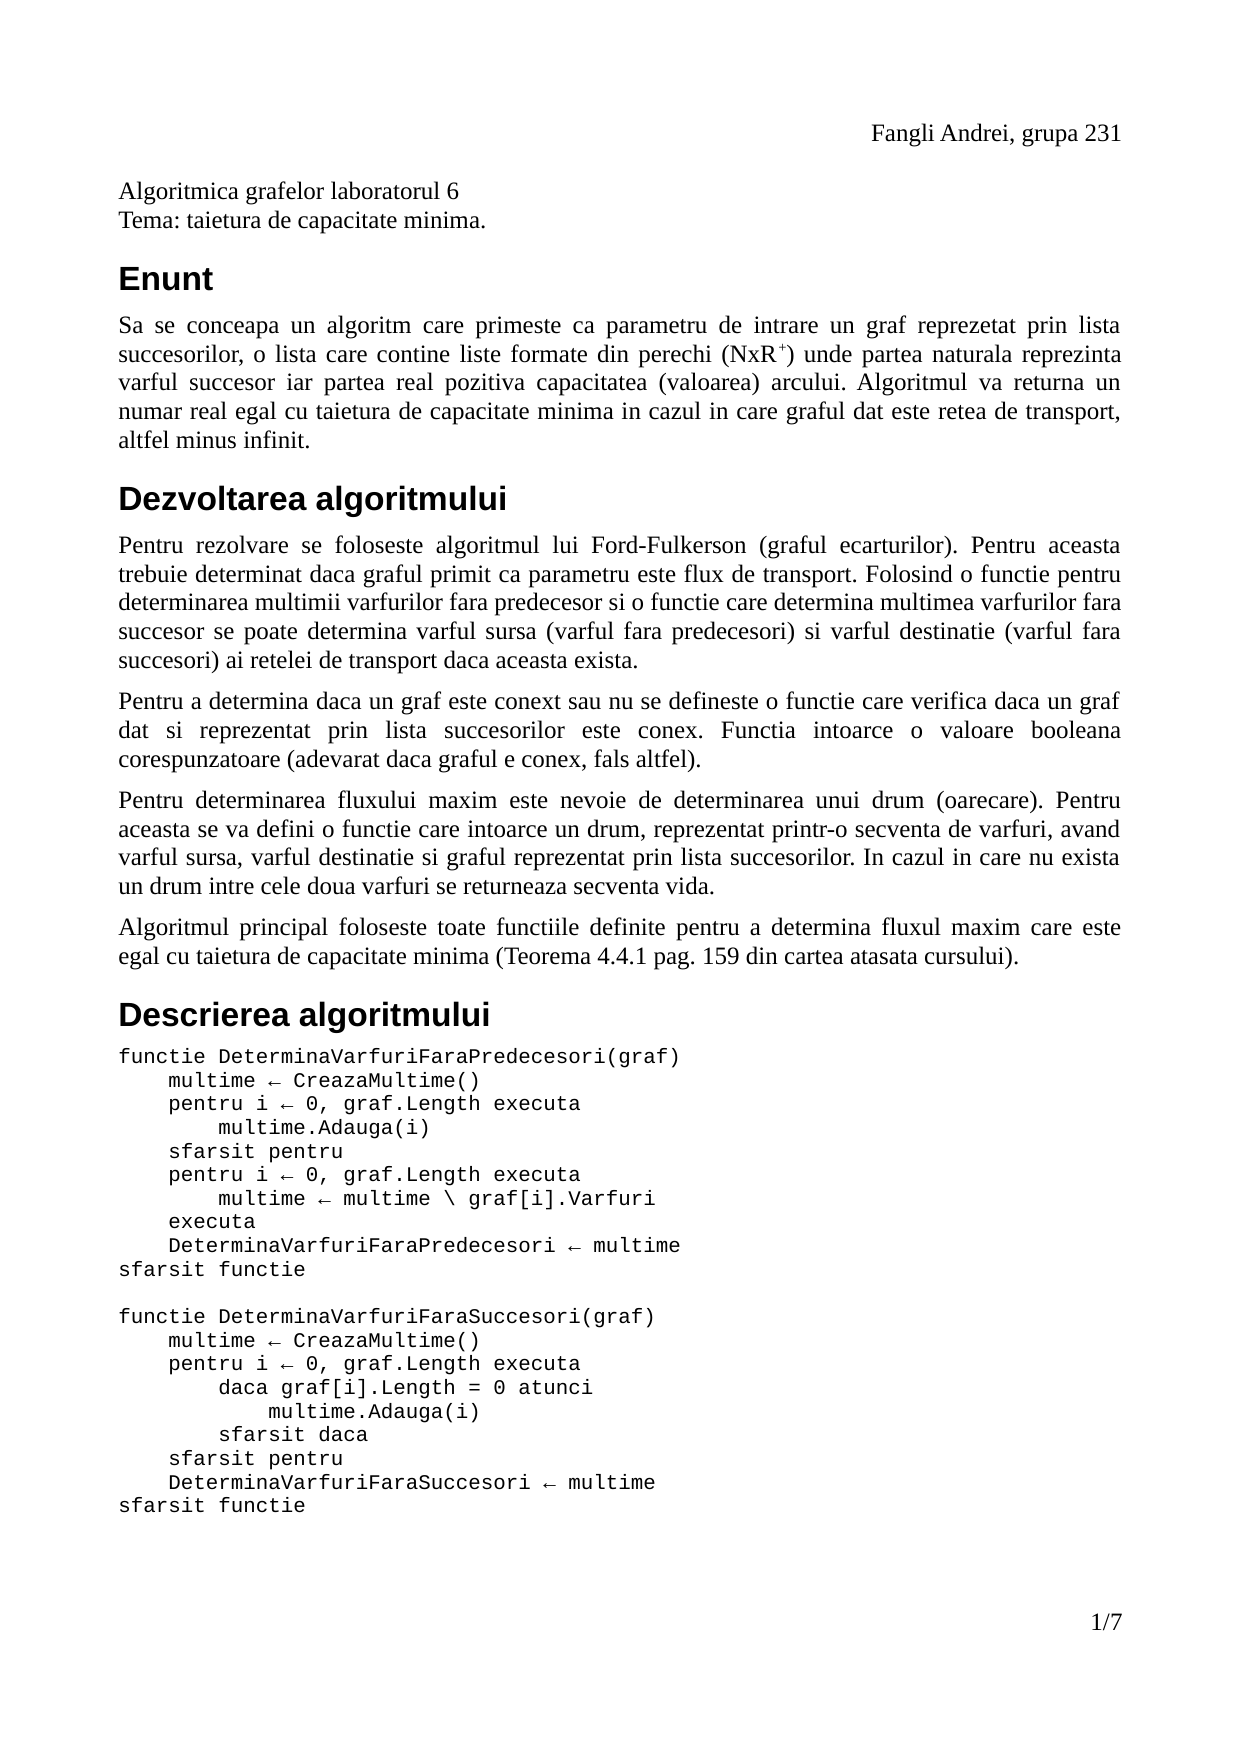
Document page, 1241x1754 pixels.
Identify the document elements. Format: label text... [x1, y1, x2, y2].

text functie DeterminaVarfuriFaraPredecesori(graf) [118, 1046, 1122, 1070]
text Pentru rezolvare se foloseste algoritmul lui Ford-Fulkerson (graful ecarturilor). Pentru aceasta trebuie determinat daca graful primit ca parametru este flux de transport. Folosind o functie pentru determinarea multimii varfurilor fara predecesor si o functie care determina multimea varfurilor fara succesor se poate determina varful sursa (varful fara predecesori) si varful destinatie (varful fara succesori) ai retelei de transport daca aceasta exista. [118, 530, 1122, 674]
text Algoritmica grafelor laboratorul 6 [118, 176, 1122, 205]
text multime ← CreazaMultime() [118, 1070, 1122, 1093]
text executa [118, 1212, 1122, 1235]
subtitle Enunt [118, 259, 1122, 297]
text Sa se conceapa un algoritm care primeste ca parametru de intrare un graf reprezetat prin lista succesorilor, o lista care contine liste formate din perechi (NxR+) unde partea naturala reprezinta varful succesor iar partea real pozitiva capacitatea (valoarea) arcului. Algoritmul va returna un numar real egal cu taietura de capacitate minima in cazul in care graful dat este retea de transport, altfel minus infinit. [118, 310, 1122, 454]
text sfarsit daca [118, 1424, 1122, 1448]
text Pentru determinarea fluxului maxim este nevoie de determinarea unui drum (oarecare). Pentru aceasta se va defini o functie care intoarce un drum, reprezentat printr-o secventa de varfuri, avand varful sursa, varful destinatie si graful reprezentat prin lista succesorilor. In cazul in care nu exista un drum intre cele doua varfuri se returneaza secventa vida. [118, 785, 1122, 900]
text sfarsit pentru [118, 1448, 1122, 1472]
text Algoritmul principal foloseste toate functiile definite pentru a determina fluxul maxim care este egal cu taietura de capacitate minima (Teorema 4.4.1 pag. 159 din cartea atasata cursului). [118, 912, 1122, 970]
text functie DeterminaVarfuriFaraSuccesori(graf) [118, 1306, 1122, 1330]
text DeterminaVarfuriFaraPredecesori ← multime [118, 1235, 1122, 1259]
text daca graf[i].Length = 0 atunci [118, 1377, 1122, 1401]
text pentru i ← 0, graf.Length executa [118, 1353, 1122, 1377]
text sfarsit functie [118, 1495, 1122, 1519]
text DeterminaVarfuriFaraSuccesori ← multime [118, 1472, 1122, 1495]
text sfarsit pentru [118, 1141, 1122, 1164]
text pentru i ← 0, graf.Length executa [118, 1164, 1122, 1188]
text multime.Adauga(i) [118, 1117, 1122, 1141]
text multime.Adauga(i) [118, 1401, 1122, 1424]
subtitle Dezvoltarea algoritmului [118, 479, 1122, 517]
text Pentru a determina daca un graf este conext sau nu se defineste o functie care verifica daca un graf dat si reprezentat prin lista succesorilor este conex. Functia intoarce o valoare booleana corespunzatoare (adevarat daca graful e conex, fals altfel). [118, 686, 1122, 772]
text multime ← CreazaMultime() [118, 1330, 1122, 1353]
subtitle Descrierea algoritmului [118, 995, 1122, 1033]
text multime ← multime \ graf[i].Varfuri [118, 1188, 1122, 1212]
text sfarsit functie [118, 1259, 1122, 1282]
text pentru i ← 0, graf.Length executa [118, 1093, 1122, 1117]
text Tema: taietura de capacitate minima. [118, 205, 1122, 234]
